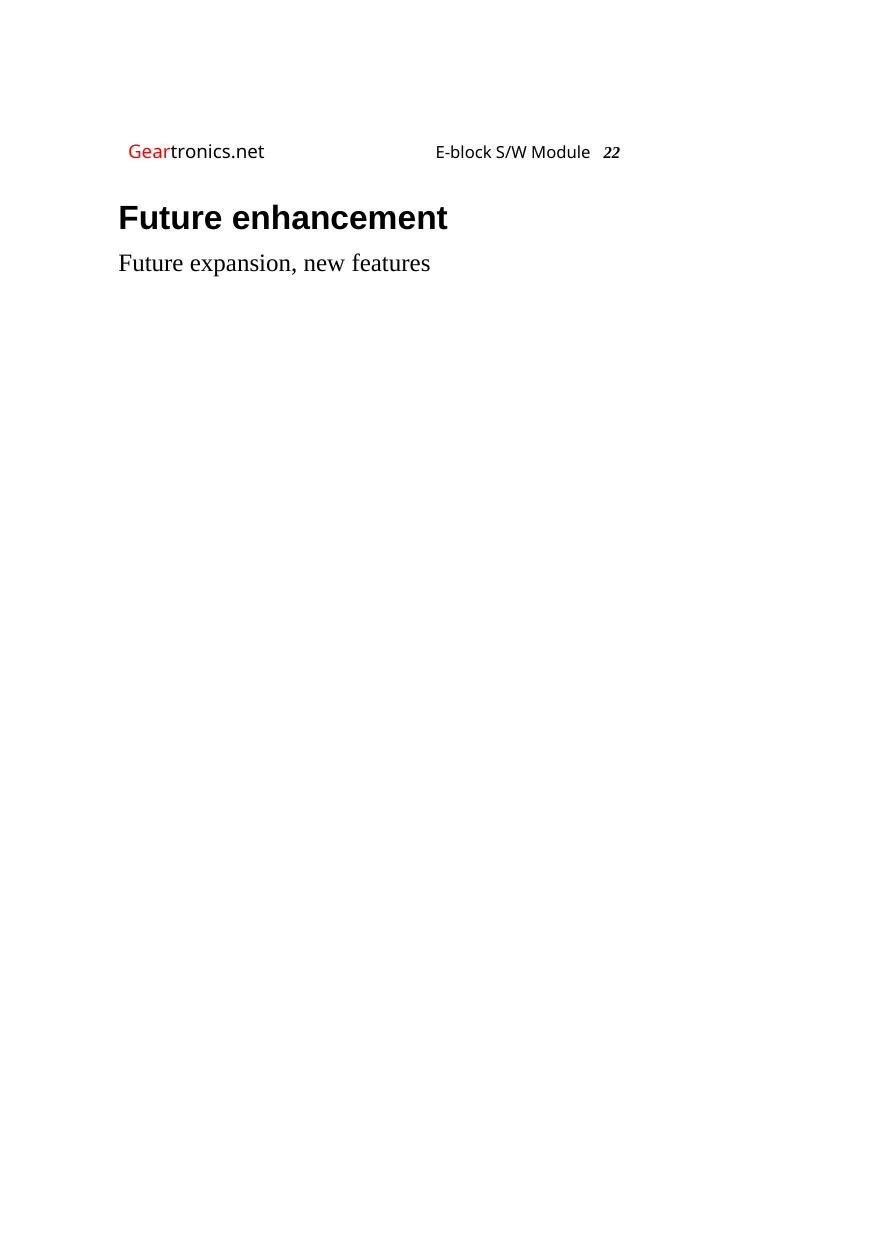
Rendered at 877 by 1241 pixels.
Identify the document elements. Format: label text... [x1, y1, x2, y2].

subtitle Future enhancement [118, 199, 818, 236]
text Future expansion, new features [118, 249, 818, 276]
